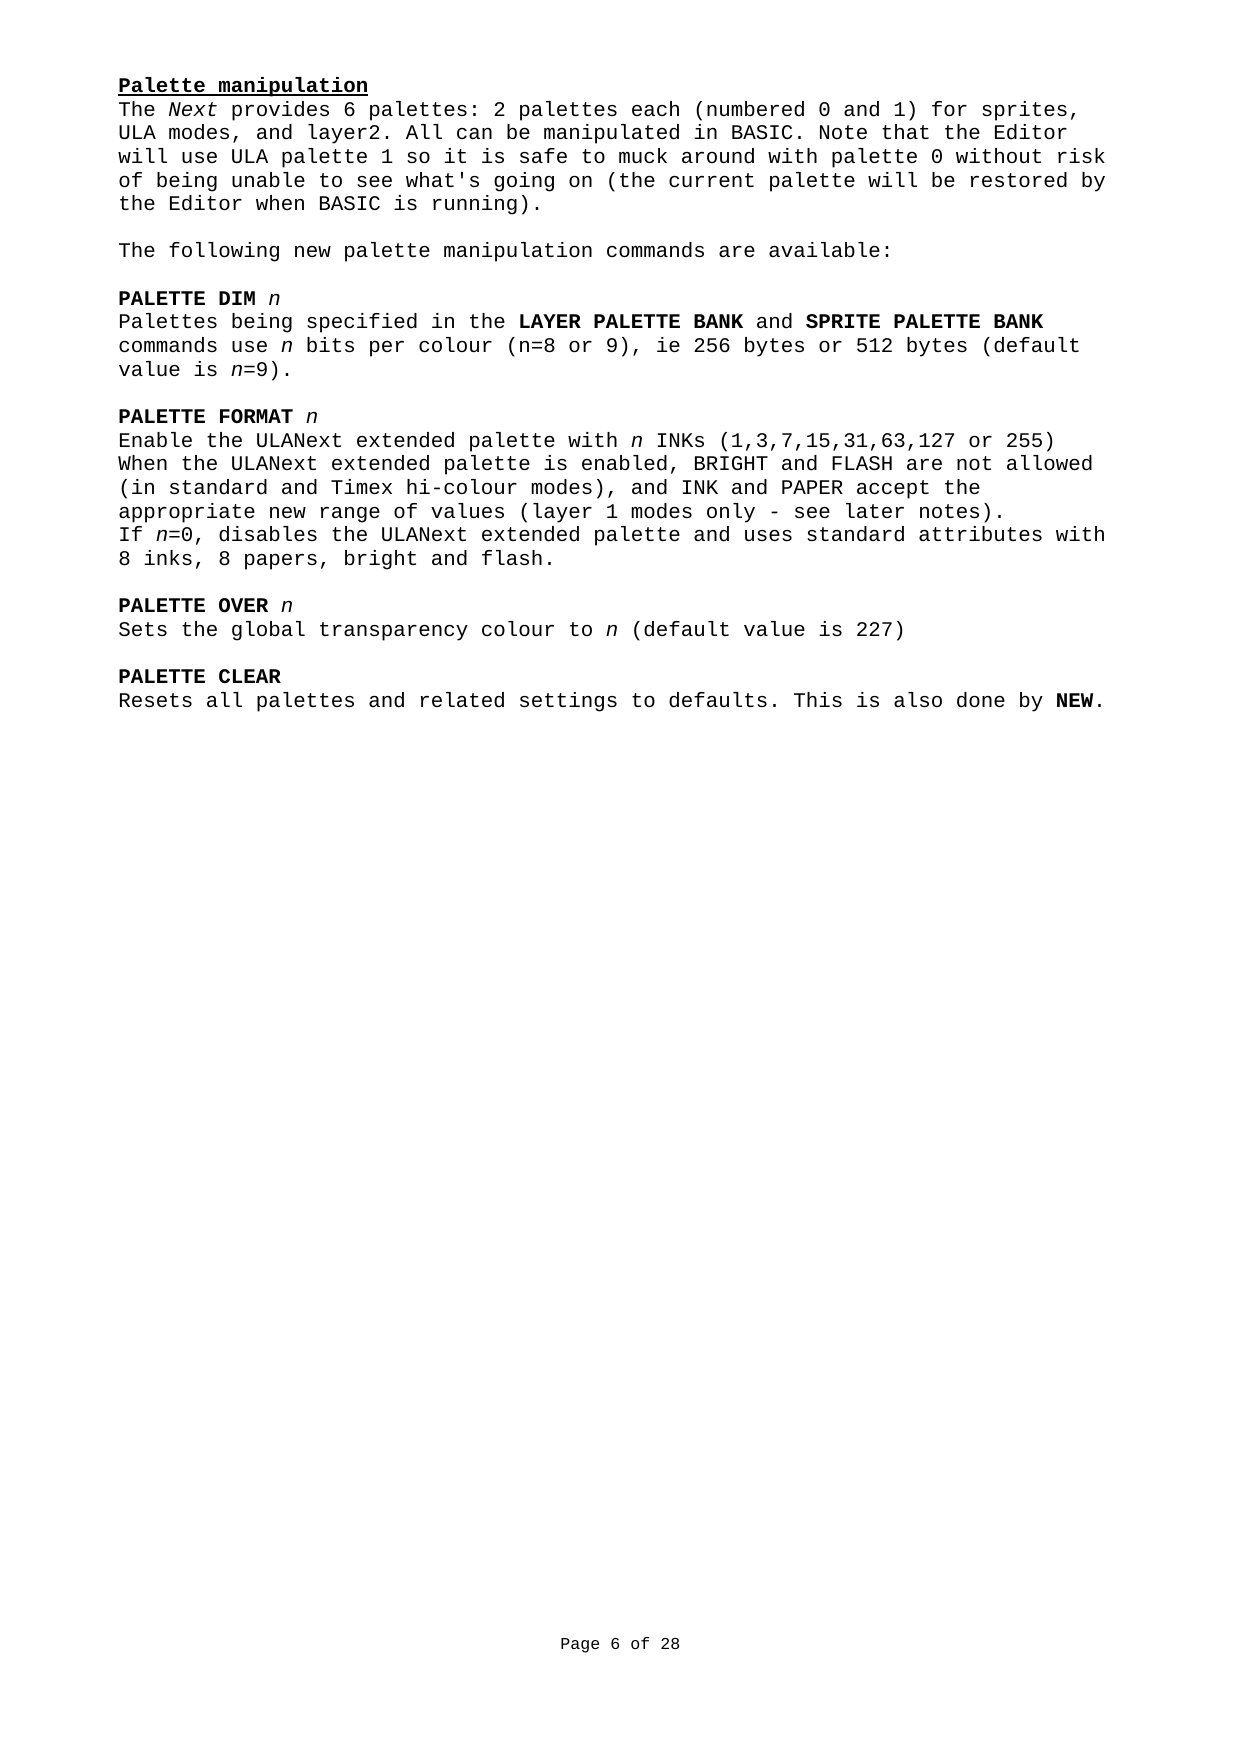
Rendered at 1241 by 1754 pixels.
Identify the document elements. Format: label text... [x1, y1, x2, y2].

text The following new palette manipulation commands are available: [118, 241, 1122, 264]
text PALETTE FORMAT n [118, 406, 1122, 430]
text Palette manipulation [118, 75, 1122, 99]
text Sets the global transparency colour to n (default value is 227) [118, 619, 1122, 642]
text When the ULANext extended palette is enabled, BRIGHT and FLASH are not allowed (in standard and Timex hi-colour modes), and INK and PAPER accept the appropriate new range of values (layer 1 modes only - see later notes). [118, 453, 1122, 524]
text PALETTE OVER n [118, 595, 1122, 619]
text Enable the ULANext extended palette with n INKs (1,3,7,15,31,63,127 or 255) [118, 430, 1122, 453]
text If n=0, disables the ULANext extended palette and uses standard attributes with 8 inks, 8 papers, bright and flash. [118, 524, 1122, 572]
text Palettes being specified in the LAYER PALETTE BANK and SPRITE PALETTE BANK commands use n bits per colour (n=8 or 9), ie 256 bytes or 512 bytes (default value is n=9). [118, 311, 1122, 382]
text PALETTE CLEAR [118, 666, 1122, 690]
text The Next provides 6 palettes: 2 palettes each (numbered 0 and 1) for sprites, ULA modes, and layer2. All can be manipulated in BASIC. Note that the Editor will use ULA palette 1 so it is safe to muck around with palette 0 without risk of being unable to see what's going on (the current palette will be restored by the Editor when BASIC is running). [118, 99, 1122, 217]
text PALETTE DIM n [118, 288, 1122, 311]
text Resets all palettes and related settings to defaults. This is also done by NEW. [118, 690, 1122, 713]
